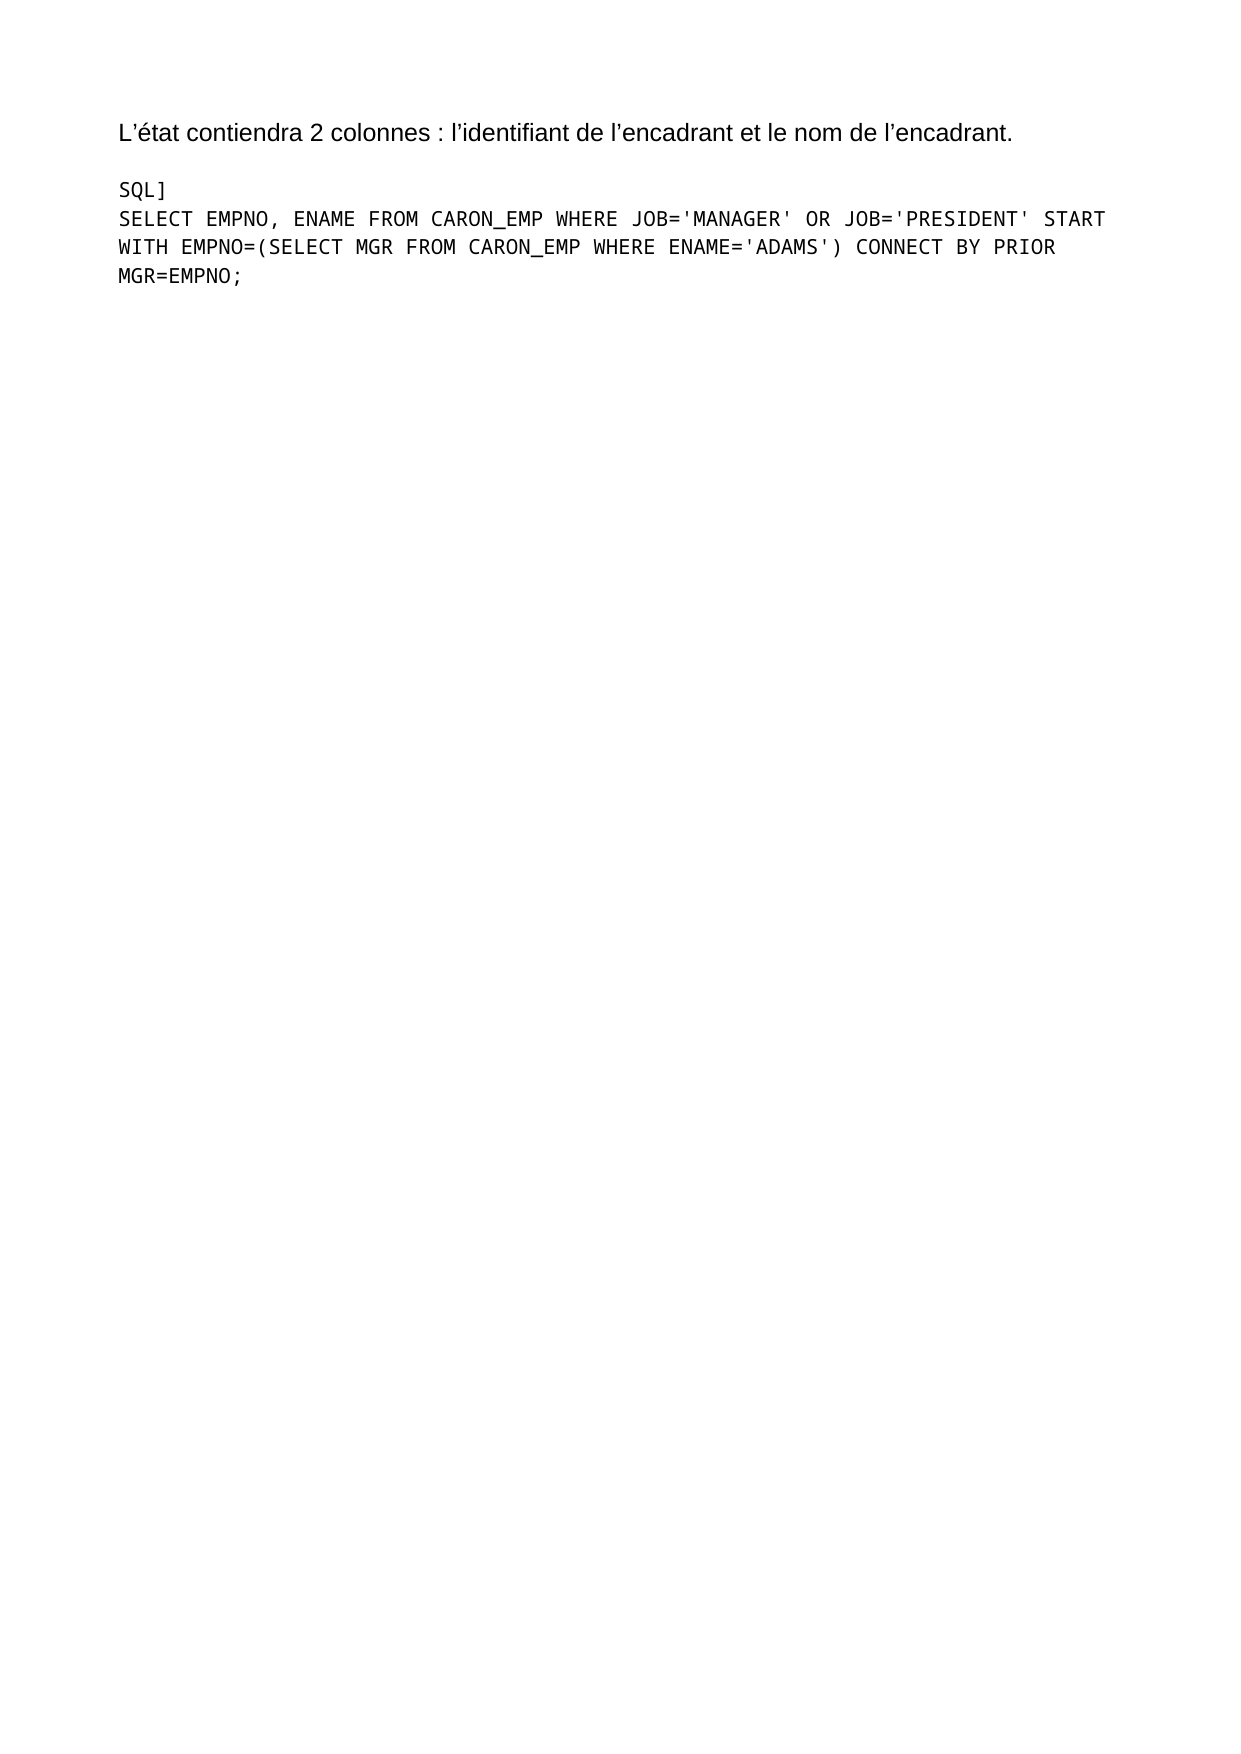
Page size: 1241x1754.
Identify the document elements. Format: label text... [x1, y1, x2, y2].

text SQL] [118, 176, 1122, 204]
text SELECT EMPNO, ENAME FROM CARON_EMP WHERE JOB='MANAGER' OR JOB='PRESIDENT' START WITH EMPNO=(SELECT MGR FROM CARON_EMP WHERE ENAME='ADAMS') CONNECT BY PRIOR MGR=EMPNO; [118, 204, 1122, 289]
text L’état contiendra 2 colonnes : l’identifiant de l’encadrant et le nom de l’encadrant. [118, 118, 1122, 147]
